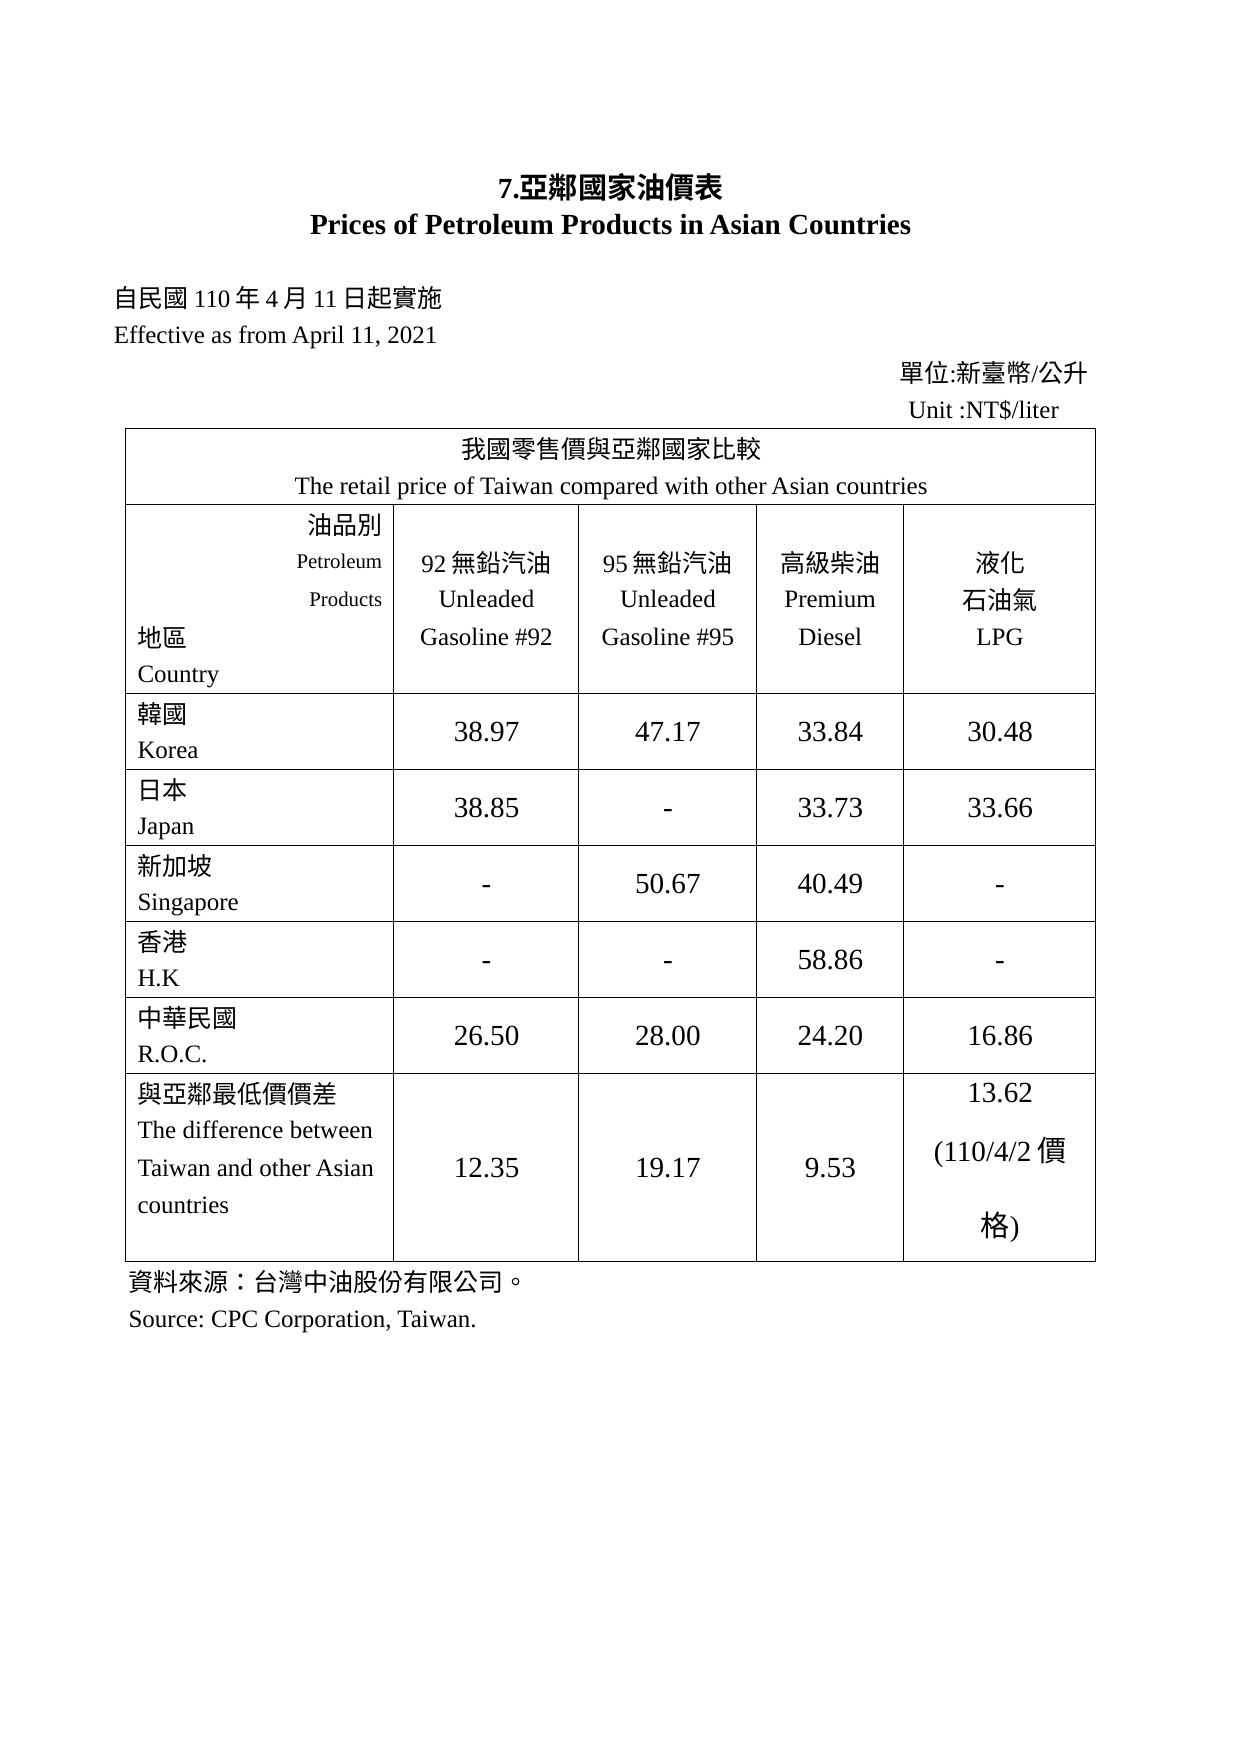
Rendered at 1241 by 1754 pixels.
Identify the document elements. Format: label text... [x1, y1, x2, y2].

table_cell 50.67 [579, 846, 756, 921]
text Unit :NT$/liter [114, 390, 1059, 428]
table_cell - [394, 846, 578, 921]
table_cell 12.35 [394, 1074, 578, 1261]
table_cell 新加坡 Singapore [126, 846, 393, 921]
table_cell 中華民國 R.O.C. [126, 998, 393, 1073]
text 自民國110年4月11日起實施 [114, 278, 1034, 315]
text 單位:新臺幣/公升 [114, 353, 1088, 390]
table_cell 日本 Japan [126, 770, 393, 844]
table_cell 33.66 [904, 770, 1095, 844]
table_cell 38.97 [394, 694, 578, 768]
table_cell 26.50 [394, 998, 578, 1073]
table_cell - [394, 922, 578, 997]
text Source: CPC Corporation, Taiwan. [114, 1300, 1034, 1337]
table_cell 95無鉛汽油 Unleaded Gasoline #95 [579, 505, 756, 692]
text 7.亞鄰國家油價表 [187, 164, 1034, 207]
table_cell 香港 H.K [126, 922, 393, 997]
table_cell 47.17 [579, 694, 756, 768]
table_cell 33.84 [757, 694, 903, 768]
table_cell 28.00 [579, 998, 756, 1073]
table_cell - [904, 846, 1095, 921]
table_cell 16.86 [904, 998, 1095, 1073]
text Effective as from April 11, 2021 [114, 315, 1034, 353]
table_cell - [904, 922, 1095, 997]
table_cell 19.17 [579, 1074, 756, 1261]
table_cell 38.85 [394, 770, 578, 844]
text 資料來源：台灣中油股份有限公司。 [114, 1262, 1034, 1300]
table_cell 33.73 [757, 770, 903, 844]
table_cell 24.20 [757, 998, 903, 1073]
text Prices of Petroleum Products in Asian Countries [187, 207, 1034, 240]
table_cell 30.48 [904, 694, 1095, 768]
table_cell 液化 石油氣 LPG [904, 505, 1095, 692]
table_header 我國零售價與亞鄰國家比較 The retail price of Taiwan compared with other Asian countries [126, 429, 1095, 504]
table_cell 58.86 [757, 922, 903, 997]
table_cell 92無鉛汽油 Unleaded Gasoline #92 [394, 505, 578, 692]
table_cell 9.53 [757, 1074, 903, 1261]
table_cell 高級柴油 Premium Diesel [757, 505, 903, 692]
table_cell 油品別 Petroleum Products 地區 Country [126, 505, 393, 692]
table_cell 13.62 (110/4/2價格) [904, 1074, 1095, 1261]
table_cell - [579, 922, 756, 997]
table_cell 韓國 Korea [126, 694, 393, 768]
table_cell 40.49 [757, 846, 903, 921]
table_cell 與亞鄰最低價價差 The difference between Taiwan and other Asian countries [126, 1074, 393, 1261]
table_cell - [579, 770, 756, 844]
